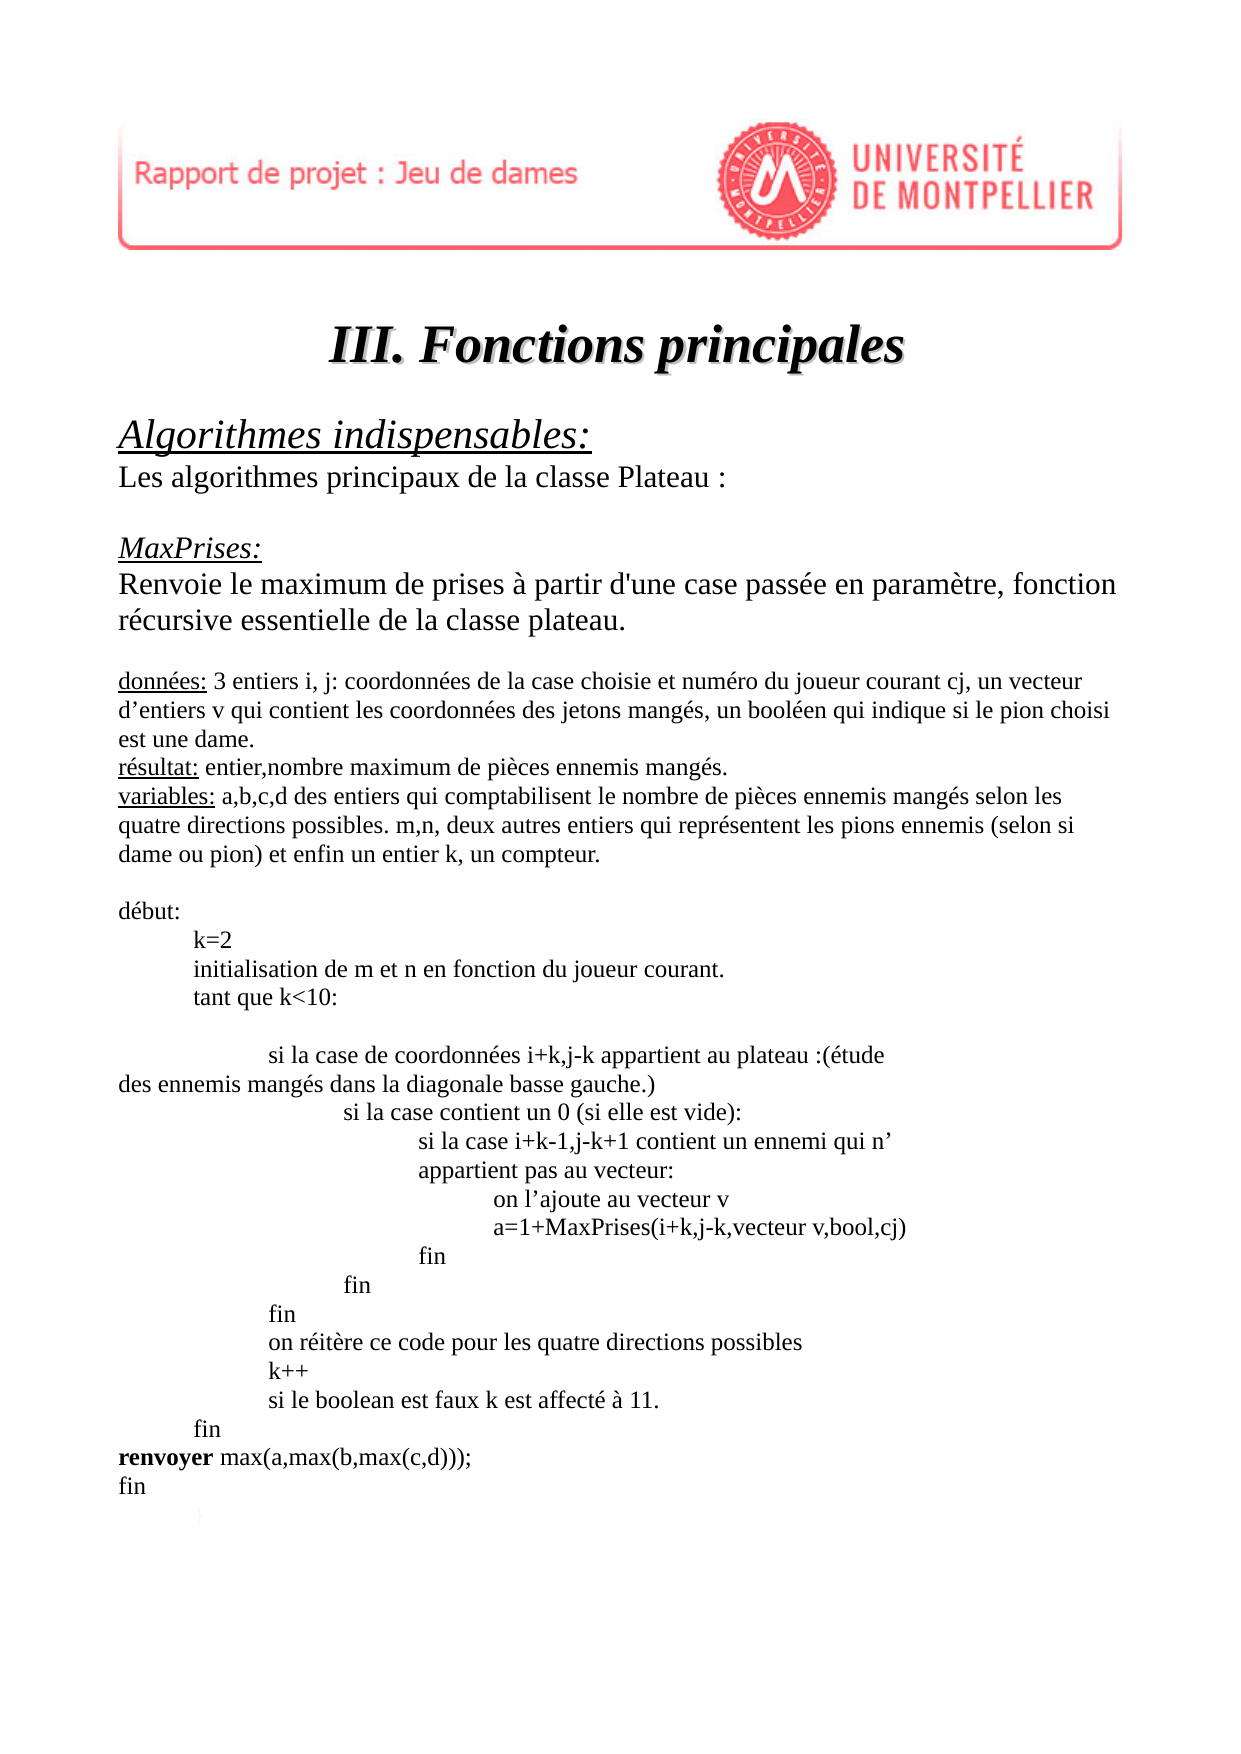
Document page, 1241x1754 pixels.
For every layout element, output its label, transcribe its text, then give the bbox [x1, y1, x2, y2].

text fin [118, 1471, 1122, 1500]
text données: 3 entiers i, j: coordonnées de la case choisie et numéro du joueur courant cj, un vecteur d’entiers v qui contient les coordonnées des jetons mangés, un booléen qui indique si le pion choisi est une dame. [118, 666, 1122, 752]
text on l’ajoute au vecteur v [118, 1184, 1122, 1212]
text si la case contient un 0 (si elle est vide): [118, 1097, 1122, 1126]
text Algorithmes indispensables: [118, 410, 1122, 458]
text a=1+MaxPrises(i+k,j-k,vecteur v,bool,cj) [118, 1212, 1122, 1241]
text fin [118, 1241, 1122, 1270]
text Les algorithmes principaux de la classe Plateau : [118, 458, 1122, 494]
text appartient pas au vecteur: [118, 1155, 1122, 1184]
text résultat: entier,nombre maximum de pièces ennemis mangés. [118, 752, 1122, 781]
text on réitère ce code pour les quatre directions possibles [118, 1327, 1122, 1356]
text tant que k<10: [118, 982, 1122, 1011]
text si la case i+k-1,j-k+1 contient un ennemi qui n’ [118, 1126, 1122, 1155]
text fin [118, 1299, 1122, 1327]
text fin [118, 1414, 1122, 1442]
text k++ [118, 1356, 1122, 1385]
picture [118, 118, 1123, 250]
text Renvoie le maximum de prises à partir d'une case passée en paramètre, fonction récursive essentielle de la classe plateau. [118, 566, 1122, 637]
text fin [118, 1270, 1122, 1299]
text renvoyer max(a,max(b,max(c,d))); [118, 1442, 1122, 1471]
text si le boolean est faux k est affecté à 11. [118, 1385, 1122, 1414]
text initialisation de m et n en fonction du joueur courant. [118, 954, 1122, 982]
text III. Fonctions principales [118, 312, 1122, 374]
text MaxPrises: [118, 530, 1122, 566]
text variables: a,b,c,d des entiers qui comptabilisent le nombre de pièces ennemis mangés selon les quatre directions possibles. m,n, deux autres entiers qui représentent les pions ennemis (selon si dame ou pion) et enfin un entier k, un compteur. [118, 781, 1122, 867]
text } [118, 1500, 1122, 1528]
text début: [118, 896, 1122, 925]
text si la case de coordonnées i+k,j-k appartient au plateau :(étude des ennemis mangés dans la diagonale basse gauche.) [118, 1040, 1122, 1097]
text k=2 [118, 925, 1122, 954]
